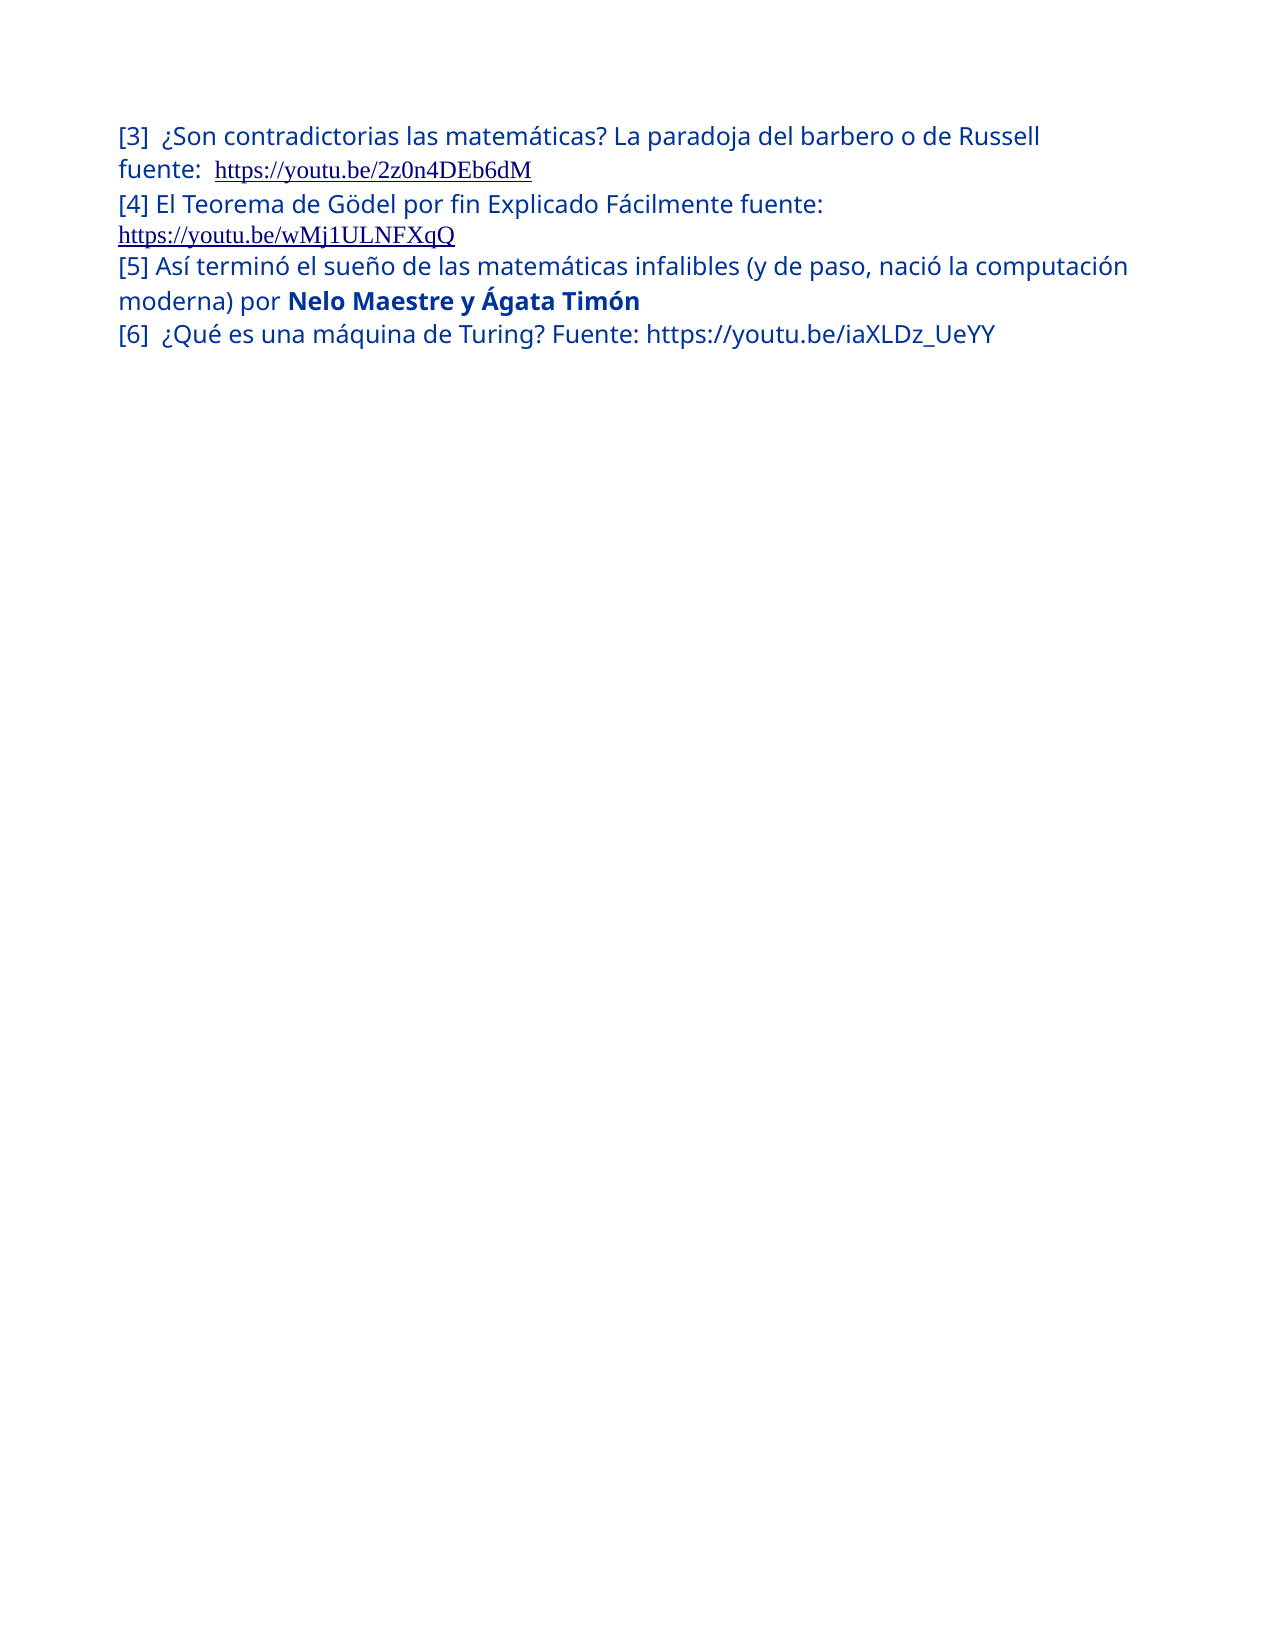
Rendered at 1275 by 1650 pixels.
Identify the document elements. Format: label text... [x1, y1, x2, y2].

text fuente: https://youtu.be/2z0n4DEb6dM [118, 152, 1157, 186]
text [5] Así terminó el sueño de las matemáticas infalibles (y de paso, nació la computación moderna) por Nelo Maestre y Ágata Timón [118, 249, 1157, 317]
text [4] El Teorema de Gödel por fin Explicado Fácilmente fuente: https://youtu.be/wMj1ULNFXqQ [118, 186, 1157, 249]
text [6] ¿Qué es una máquina de Turing? Fuente: https://youtu.be/iaXLDz_UeYY [118, 317, 1157, 351]
text [3] ¿Son contradictorias las matemáticas? La paradoja del barbero o de Russell [118, 118, 1157, 152]
